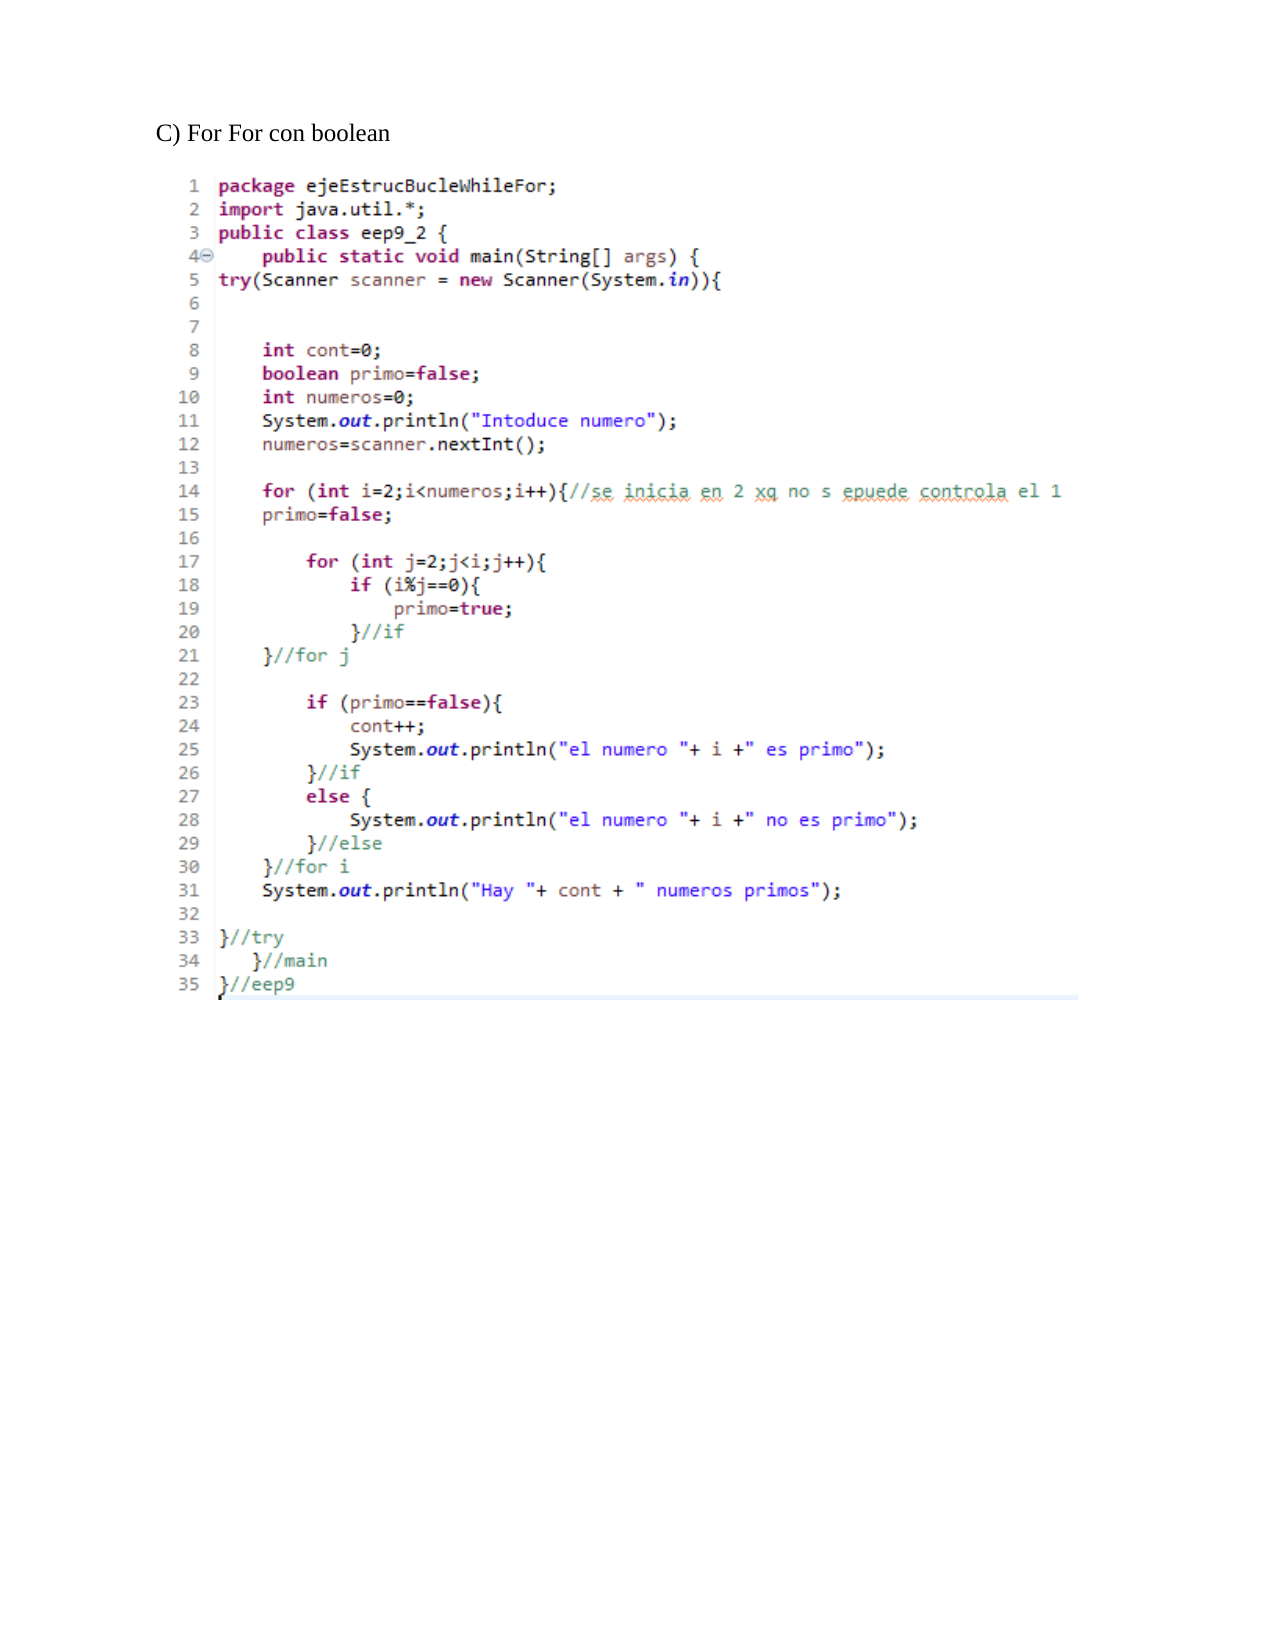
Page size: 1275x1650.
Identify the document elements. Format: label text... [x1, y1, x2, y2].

text C) For For con boolean [156, 118, 1157, 147]
picture [178, 175, 1079, 1000]
